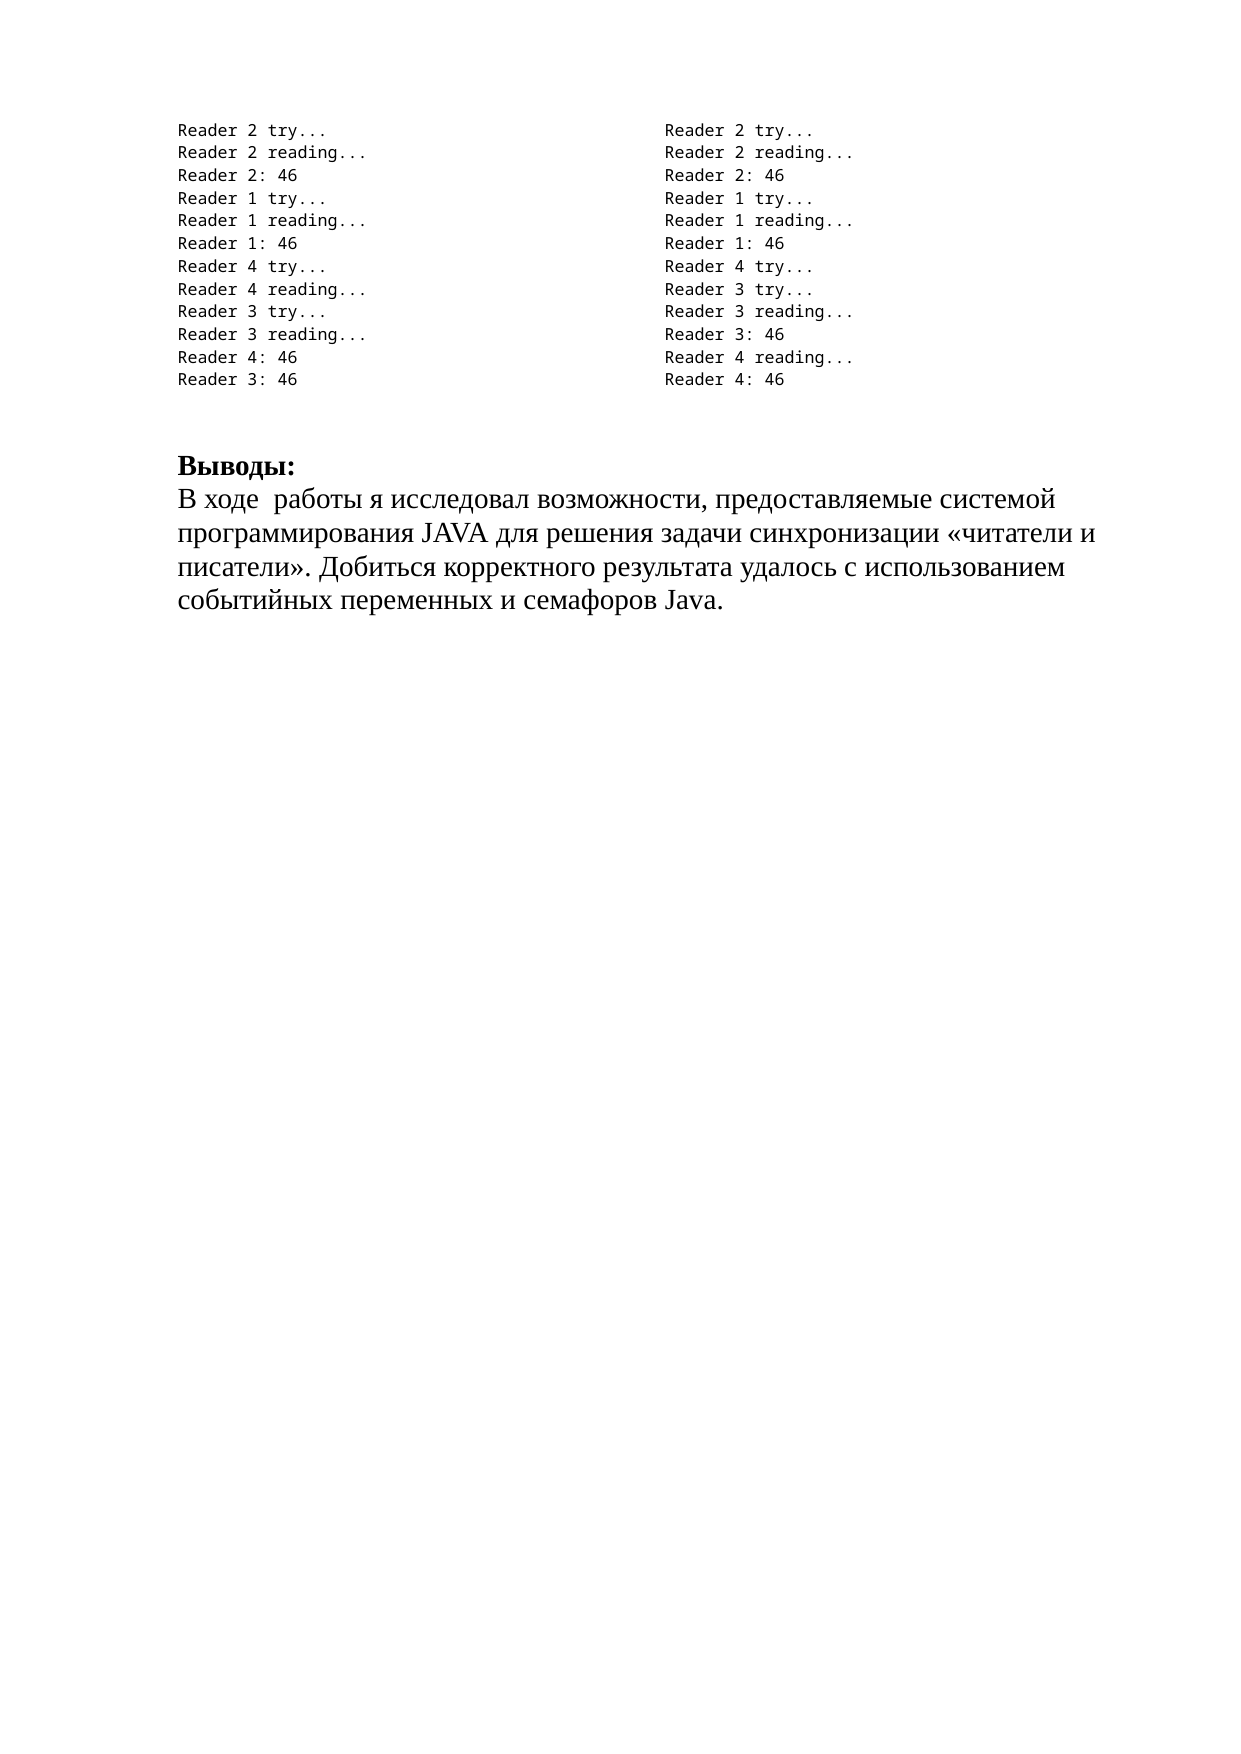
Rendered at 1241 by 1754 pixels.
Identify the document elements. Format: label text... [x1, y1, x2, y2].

text Reader 2 reading... [664, 141, 1152, 163]
text Reader 2 reading... [177, 141, 664, 163]
text Reader 1: 46 [177, 232, 664, 254]
text Reader 1 try... [177, 186, 664, 209]
text Reader 2: 46 [664, 163, 1152, 186]
text Reader 2: 46 [177, 163, 664, 186]
text Reader 4 try... [177, 254, 664, 277]
text Reader 4 reading... [664, 345, 1152, 368]
text Reader 1 try... [664, 186, 1152, 209]
text Выводы: [177, 448, 1152, 482]
text Reader 4: 46 [177, 345, 664, 368]
text Reader 4 reading... [177, 277, 664, 300]
text Reader 1 reading... [664, 209, 1152, 232]
text Reader 4: 46 [664, 368, 1152, 391]
text Reader 3 reading... [177, 322, 664, 345]
text Reader 3 reading... [664, 300, 1152, 322]
text В ходе работы я исследовал возможности, предоставляемые системой программирования JAVA для решения задачи синхронизации «читатели и писатели». Добиться корректного результата удалось с использованием событийных переменных и семафоров Java. [177, 482, 1152, 616]
text Reader 1: 46 [664, 232, 1152, 254]
text Reader 4 try... [664, 254, 1152, 277]
text Reader 3 try... [664, 277, 1152, 300]
text Reader 3: 46 [177, 368, 664, 391]
text Reader 1 reading... [177, 209, 664, 232]
text Reader 3: 46 [664, 322, 1152, 345]
text Reader 2 try... [664, 118, 1152, 141]
text Reader 2 try... [177, 118, 664, 141]
text Reader 3 try... [177, 300, 664, 322]
